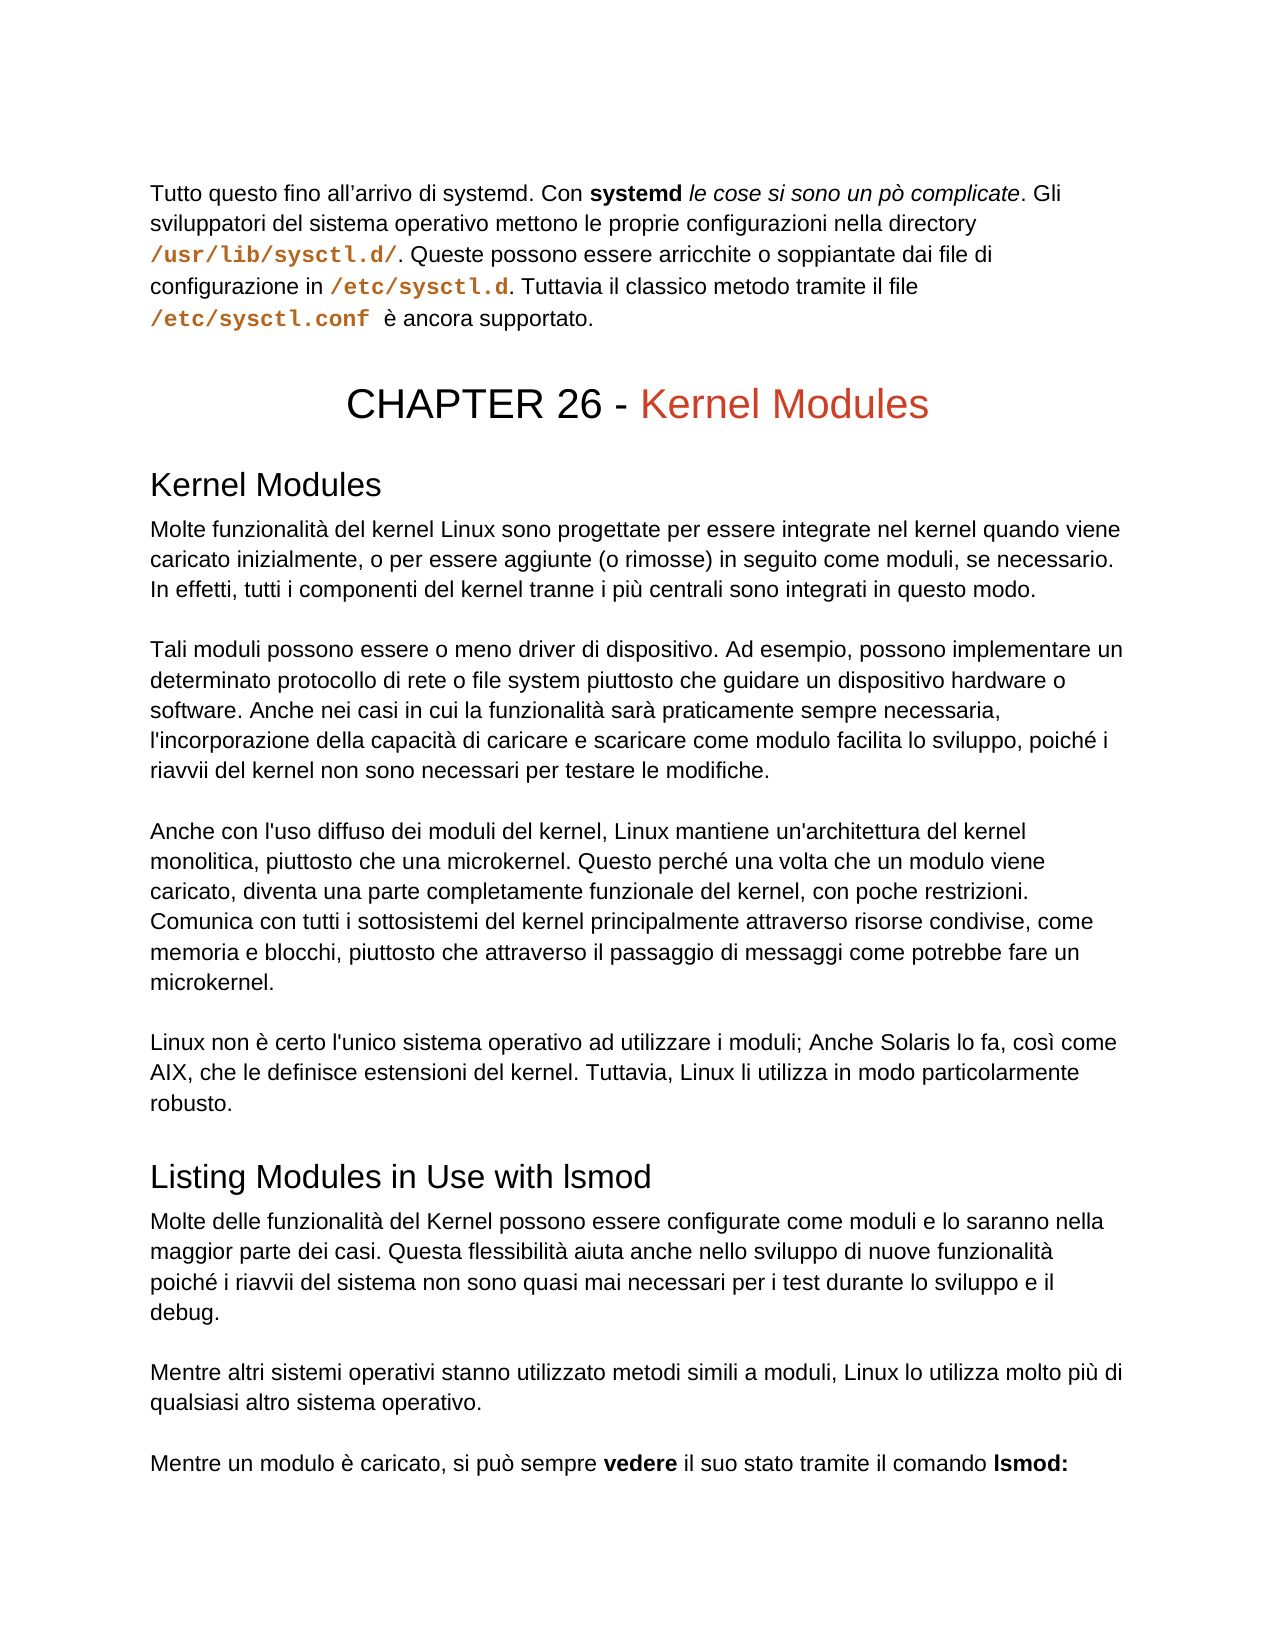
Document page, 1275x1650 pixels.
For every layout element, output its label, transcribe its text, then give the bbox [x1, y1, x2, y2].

subtitle CHAPTER 26 - Kernel Modules [150, 379, 1125, 427]
text [150, 150, 1125, 176]
text Mentre un modulo è caricato, si può sempre vedere il suo stato tramite il comando lsmod: [150, 1450, 1125, 1476]
text Linux non è certo l'unico sistema operativo ad utilizzare i moduli; Anche Solaris lo fa, così come AIX, che le definisce estensioni del kernel. Tuttavia, Linux li utilizza in modo particolarmente robusto. [150, 1029, 1125, 1116]
subtitle Listing Modules in Use with lsmod [150, 1157, 1125, 1196]
text Mentre altri sistemi operativi stanno utilizzato metodi simili a moduli, Linux lo utilizza molto più di qualsiasi altro sistema operativo. [150, 1359, 1125, 1416]
text Tutto questo fino all’arrivo di systemd. Con systemd le cose si sono un pò complicate. Gli sviluppatori del sistema operativo mettono le proprie configurazioni nella directory /usr/lib/sysctl.d/. Queste possono essere arricchite o soppiantate dai file di configurazione in /etc/sysctl.d. Tuttavia il classico metodo tramite il file /etc/sysctl.conf è ancora supportato. [150, 180, 1125, 333]
text Anche con l'uso diffuso dei moduli del kernel, Linux mantiene un'architettura del kernel monolitica, piuttosto che una microkernel. Questo perché una volta che un modulo viene caricato, diventa una parte completamente funzionale del kernel, con poche restrizioni. Comunica con tutti i sottosistemi del kernel principalmente attraverso risorse condivise, come memoria e blocchi, piuttosto che attraverso il passaggio di messaggi come potrebbe fare un microkernel. [150, 818, 1125, 995]
text Molte delle funzionalità del Kernel possono essere configurate come moduli e lo saranno nella maggior parte dei casi. Questa flessibilità aiuta anche nello sviluppo di nuove funzionalità poiché i riavvii del sistema non sono quasi mai necessari per i test durante lo sviluppo e il debug. [150, 1208, 1125, 1325]
text Tali moduli possono essere o meno driver di dispositivo. Ad esempio, possono implementare un determinato protocollo di rete o file system piuttosto che guidare un dispositivo hardware o software. Anche nei casi in cui la funzionalità sarà praticamente sempre necessaria, l'incorporazione della capacità di caricare e scaricare come modulo facilita lo sviluppo, poiché i riavvii del kernel non sono necessari per testare le modifiche. [150, 636, 1125, 783]
subtitle Kernel Modules [150, 464, 1125, 503]
text Molte funzionalità del kernel Linux sono progettate per essere integrate nel kernel quando viene caricato inizialmente, o per essere aggiunte (o rimosse) in seguito come moduli, se necessario. In effetti, tutti i componenti del kernel tranne i più centrali sono integrati in questo modo. [150, 516, 1125, 602]
